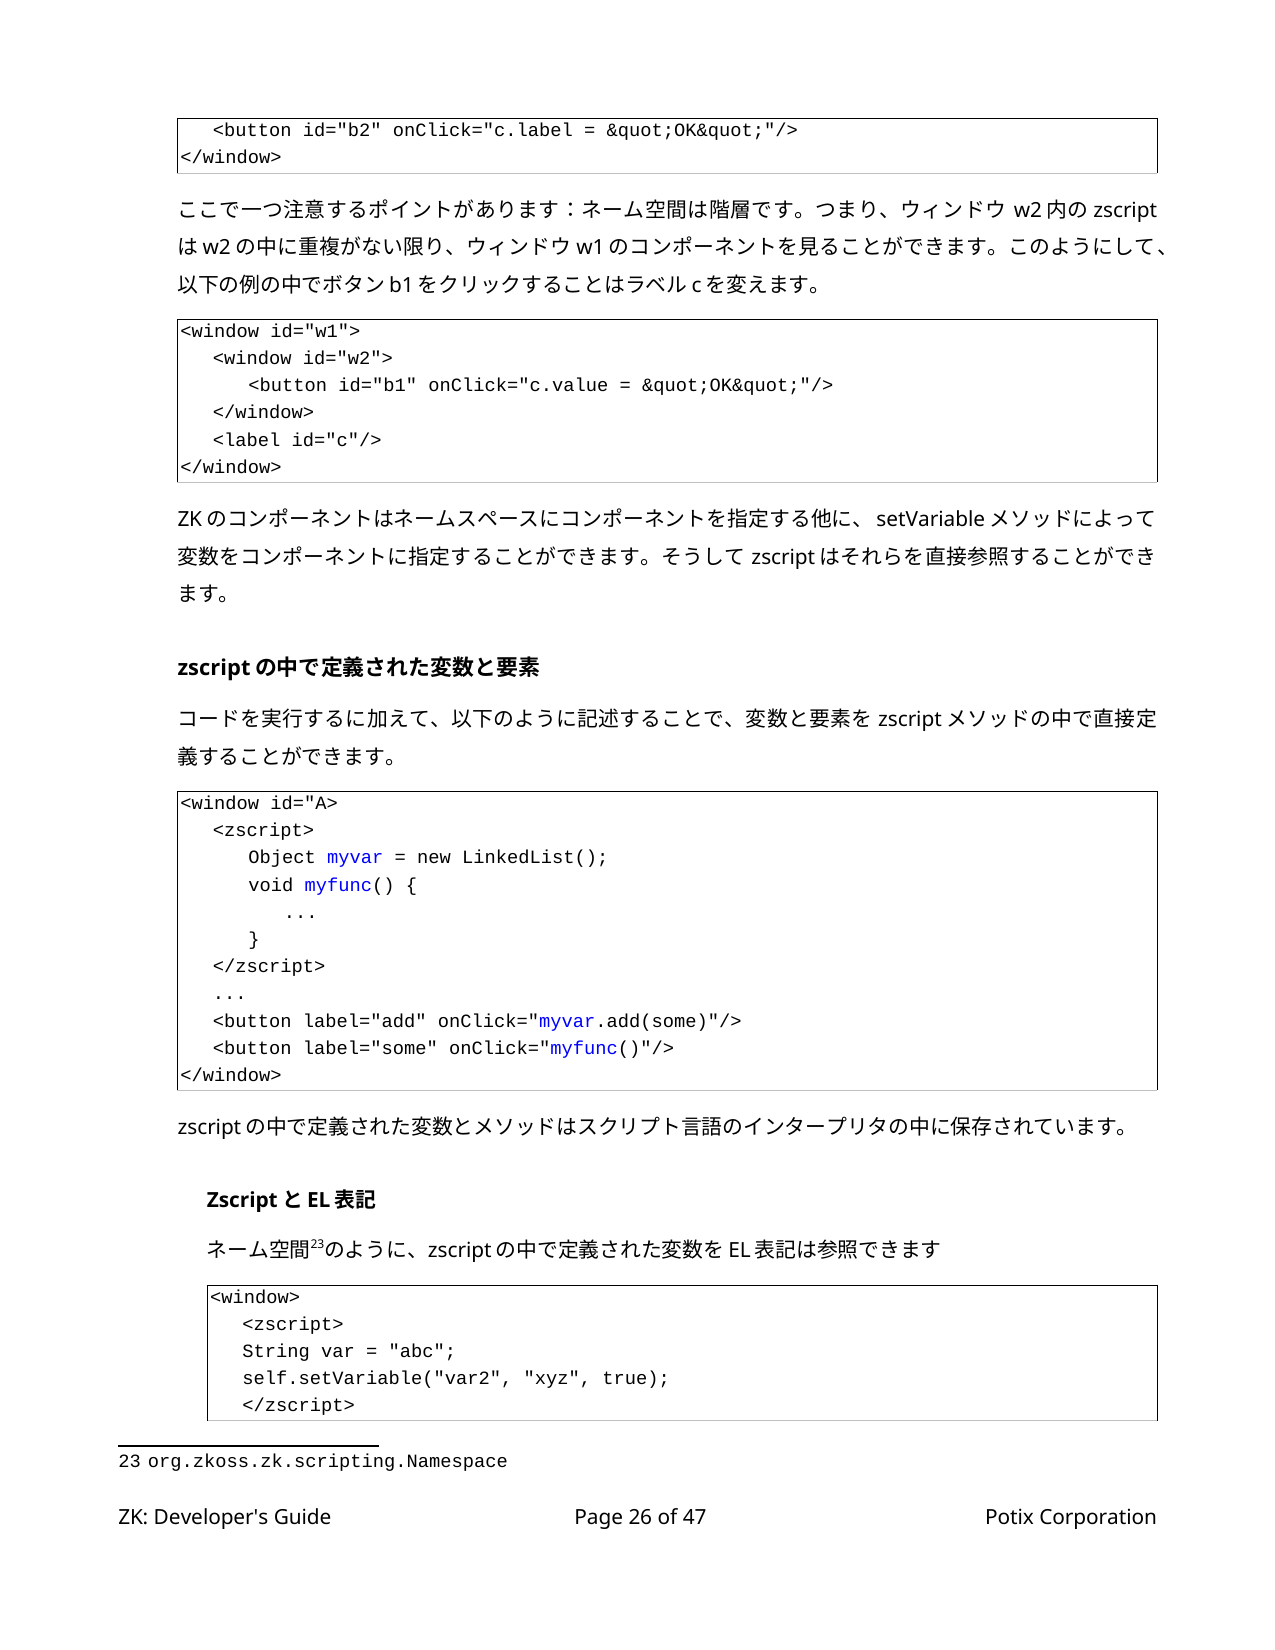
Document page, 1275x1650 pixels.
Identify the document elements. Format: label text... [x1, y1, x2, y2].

text <zscript> [178, 818, 1157, 842]
text <button label="add" onClick="myvar.add(some)"/> [178, 1008, 1157, 1033]
text <button id="b1" onClick="c.value = &quot;OK&quot;"/> [178, 373, 1157, 397]
text ZKのコンポーネントはネームスペースにコンポーネントを指定する他に、setVariableメソッドによって変数をコンポーネントに指定することができます。そうしてzscriptはそれらを直接参照することができます。 [177, 503, 1157, 608]
text <window> [208, 1286, 1157, 1309]
text org.zkoss.zk.scripting.Namespace [118, 1452, 1157, 1473]
subtitle ZscriptとEL表記 [207, 1183, 1157, 1213]
subtitle zscriptの中で定義された変数と要素 [177, 650, 1157, 682]
text Object myvar = new LinkedList(); [178, 845, 1157, 869]
text </zscript> [178, 954, 1157, 978]
text ... [178, 981, 1157, 1006]
text <label id="c"/> [178, 428, 1157, 452]
text String var = "abc"; [208, 1339, 1157, 1363]
text <window id="w1"> [178, 320, 1157, 343]
text <button id="b2" onClick="c.label = &quot;OK&quot;"/> [178, 119, 1157, 142]
text zscriptの中で定義された変数とメソッドはスクリプト言語のインタープリタの中に保存されています。 [177, 1111, 1157, 1141]
text <button label="some" onClick="myfunc()"/> [178, 1036, 1157, 1060]
text void myfunc() { [178, 872, 1157, 897]
text } [178, 927, 1157, 951]
text </window> [178, 455, 1157, 482]
text </window> [178, 400, 1157, 425]
text </window> [178, 145, 1157, 173]
text コードを実行するに加えて、以下のように記述することで、変数と要素をzscriptメソッドの中で直接定義することができます。 [177, 703, 1157, 770]
text ネーム空間のように、zscriptの中で定義された変数をEL表記は参照できます [207, 1234, 1157, 1264]
text ここで一つ注意するポイントがあります：ネーム空間は階層です。つまり、ウィンドウw2内のzscriptはw2の中に重複がない限り、ウィンドウw1のコンポーネントを見ることができます。このようにして、以下の例の中でボタンb1をクリックすることはラベルcを変えます。 [177, 193, 1157, 298]
text ... [178, 900, 1157, 924]
text </zscript> [208, 1393, 1157, 1420]
text self.setVariable("var2", "xyz", true); [208, 1366, 1157, 1390]
text </window> [178, 1063, 1157, 1090]
text <window id="A> [178, 792, 1157, 815]
text <zscript> [208, 1312, 1157, 1336]
text <window id="w2"> [178, 346, 1157, 370]
